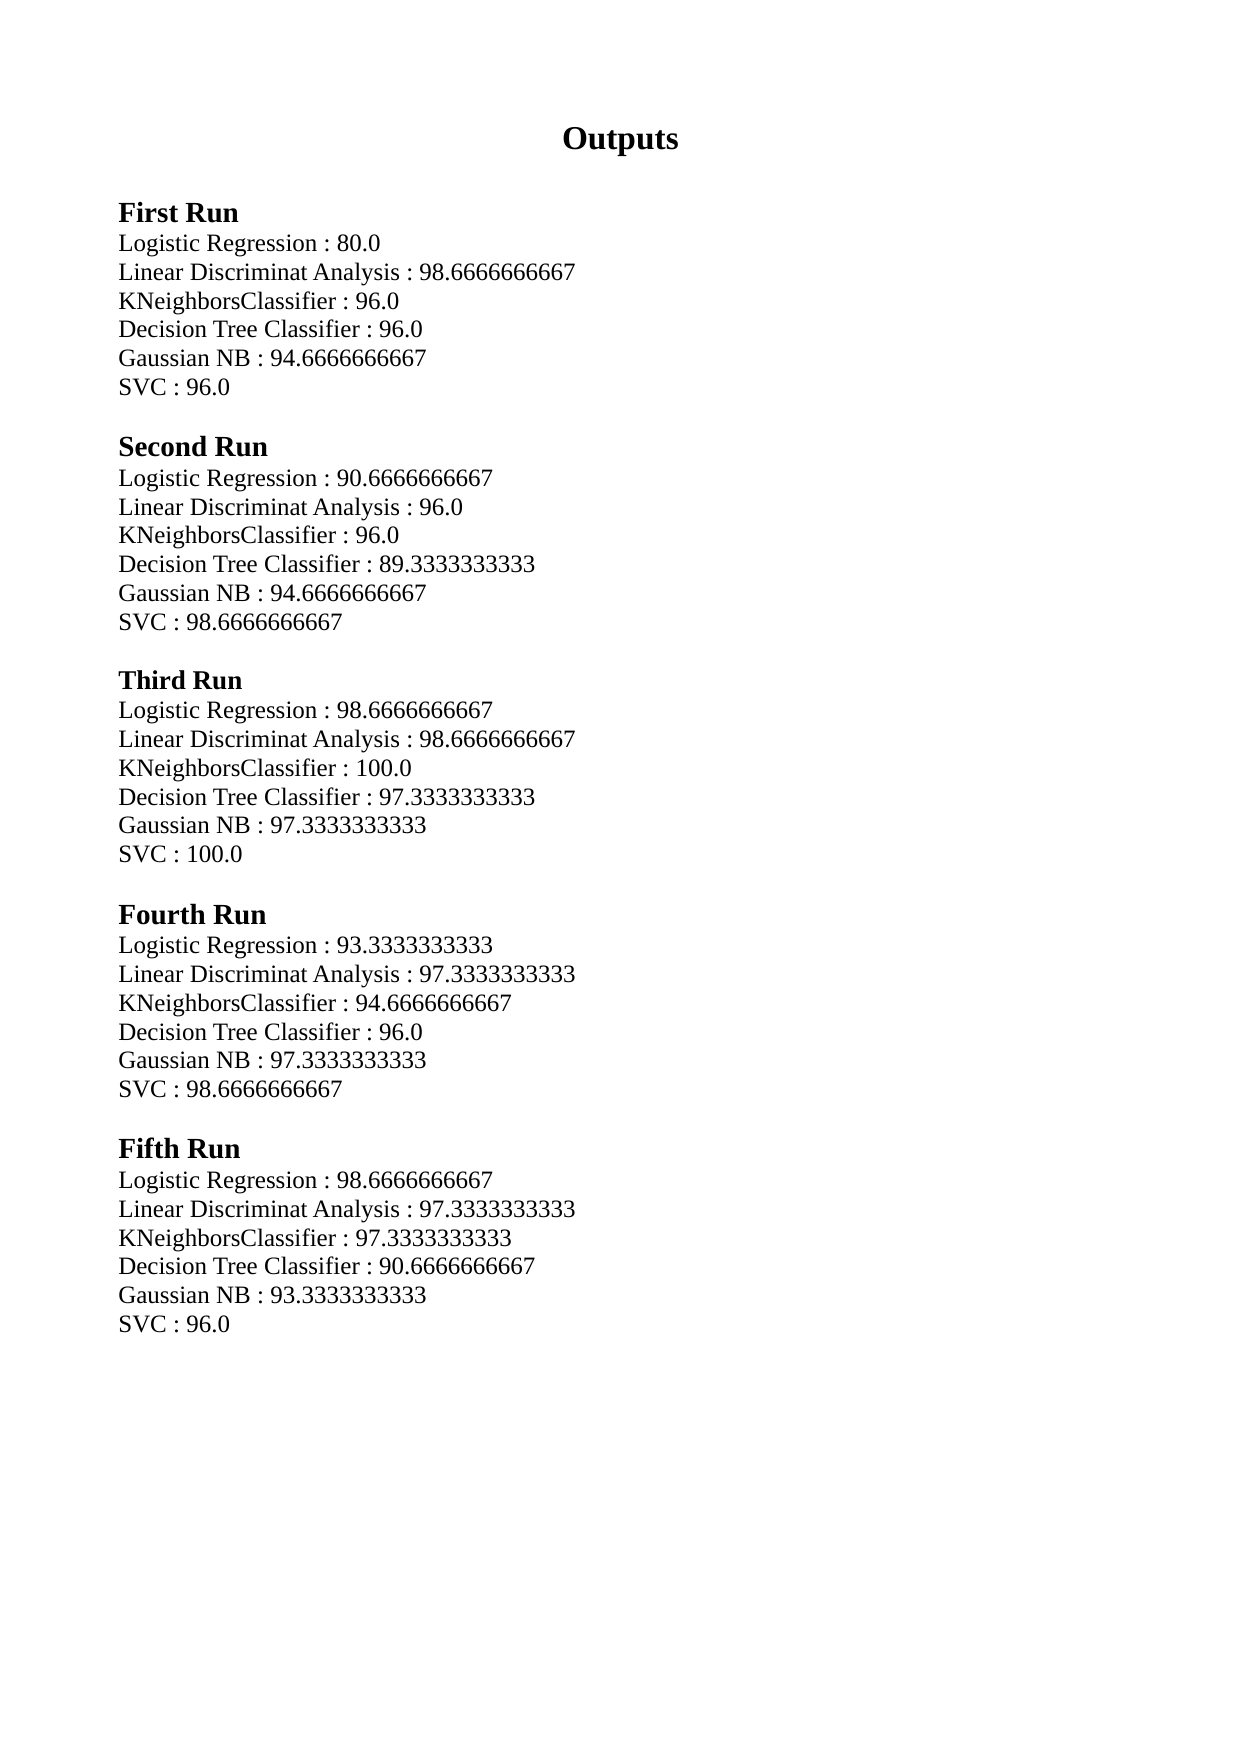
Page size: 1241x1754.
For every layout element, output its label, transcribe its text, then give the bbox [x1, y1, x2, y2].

text Fifth Run [118, 1132, 1122, 1165]
text SVC : 96.0 [118, 372, 1122, 401]
text Gaussian NB : 94.6666666667 [118, 578, 1122, 607]
text Decision Tree Classifier : 96.0 [118, 1017, 1122, 1045]
text Linear Discriminat Analysis : 97.3333333333 [118, 1194, 1122, 1223]
text Linear Discriminat Analysis : 98.6666666667 [118, 257, 1122, 286]
text KNeighborsClassifier : 94.6666666667 [118, 988, 1122, 1017]
text Decision Tree Classifier : 97.3333333333 [118, 782, 1122, 811]
text Third Run [118, 664, 1122, 696]
text KNeighborsClassifier : 96.0 [118, 286, 1122, 314]
text SVC : 98.6666666667 [118, 1074, 1122, 1103]
text First Run [118, 195, 1122, 228]
text Logistic Regression : 98.6666666667 [118, 1165, 1122, 1194]
text Second Run [118, 429, 1122, 463]
text Logistic Regression : 90.6666666667 [118, 463, 1122, 492]
text KNeighborsClassifier : 96.0 [118, 521, 1122, 549]
text Gaussian NB : 97.3333333333 [118, 811, 1122, 839]
text Outputs [118, 118, 1122, 156]
text SVC : 100.0 [118, 839, 1122, 868]
text Logistic Regression : 93.3333333333 [118, 930, 1122, 959]
text Linear Discriminat Analysis : 98.6666666667 [118, 724, 1122, 753]
text Linear Discriminat Analysis : 96.0 [118, 492, 1122, 521]
text Decision Tree Classifier : 89.3333333333 [118, 549, 1122, 578]
text SVC : 96.0 [118, 1309, 1122, 1338]
text Gaussian NB : 97.3333333333 [118, 1045, 1122, 1074]
text Logistic Regression : 98.6666666667 [118, 696, 1122, 724]
text KNeighborsClassifier : 97.3333333333 [118, 1223, 1122, 1251]
text Logistic Regression : 80.0 [118, 228, 1122, 257]
text Gaussian NB : 93.3333333333 [118, 1280, 1122, 1309]
text KNeighborsClassifier : 100.0 [118, 753, 1122, 782]
text Decision Tree Classifier : 96.0 [118, 314, 1122, 343]
text Fourth Run [118, 897, 1122, 930]
text SVC : 98.6666666667 [118, 607, 1122, 636]
text Gaussian NB : 94.6666666667 [118, 343, 1122, 372]
text Decision Tree Classifier : 90.6666666667 [118, 1251, 1122, 1280]
text Linear Discriminat Analysis : 97.3333333333 [118, 959, 1122, 988]
